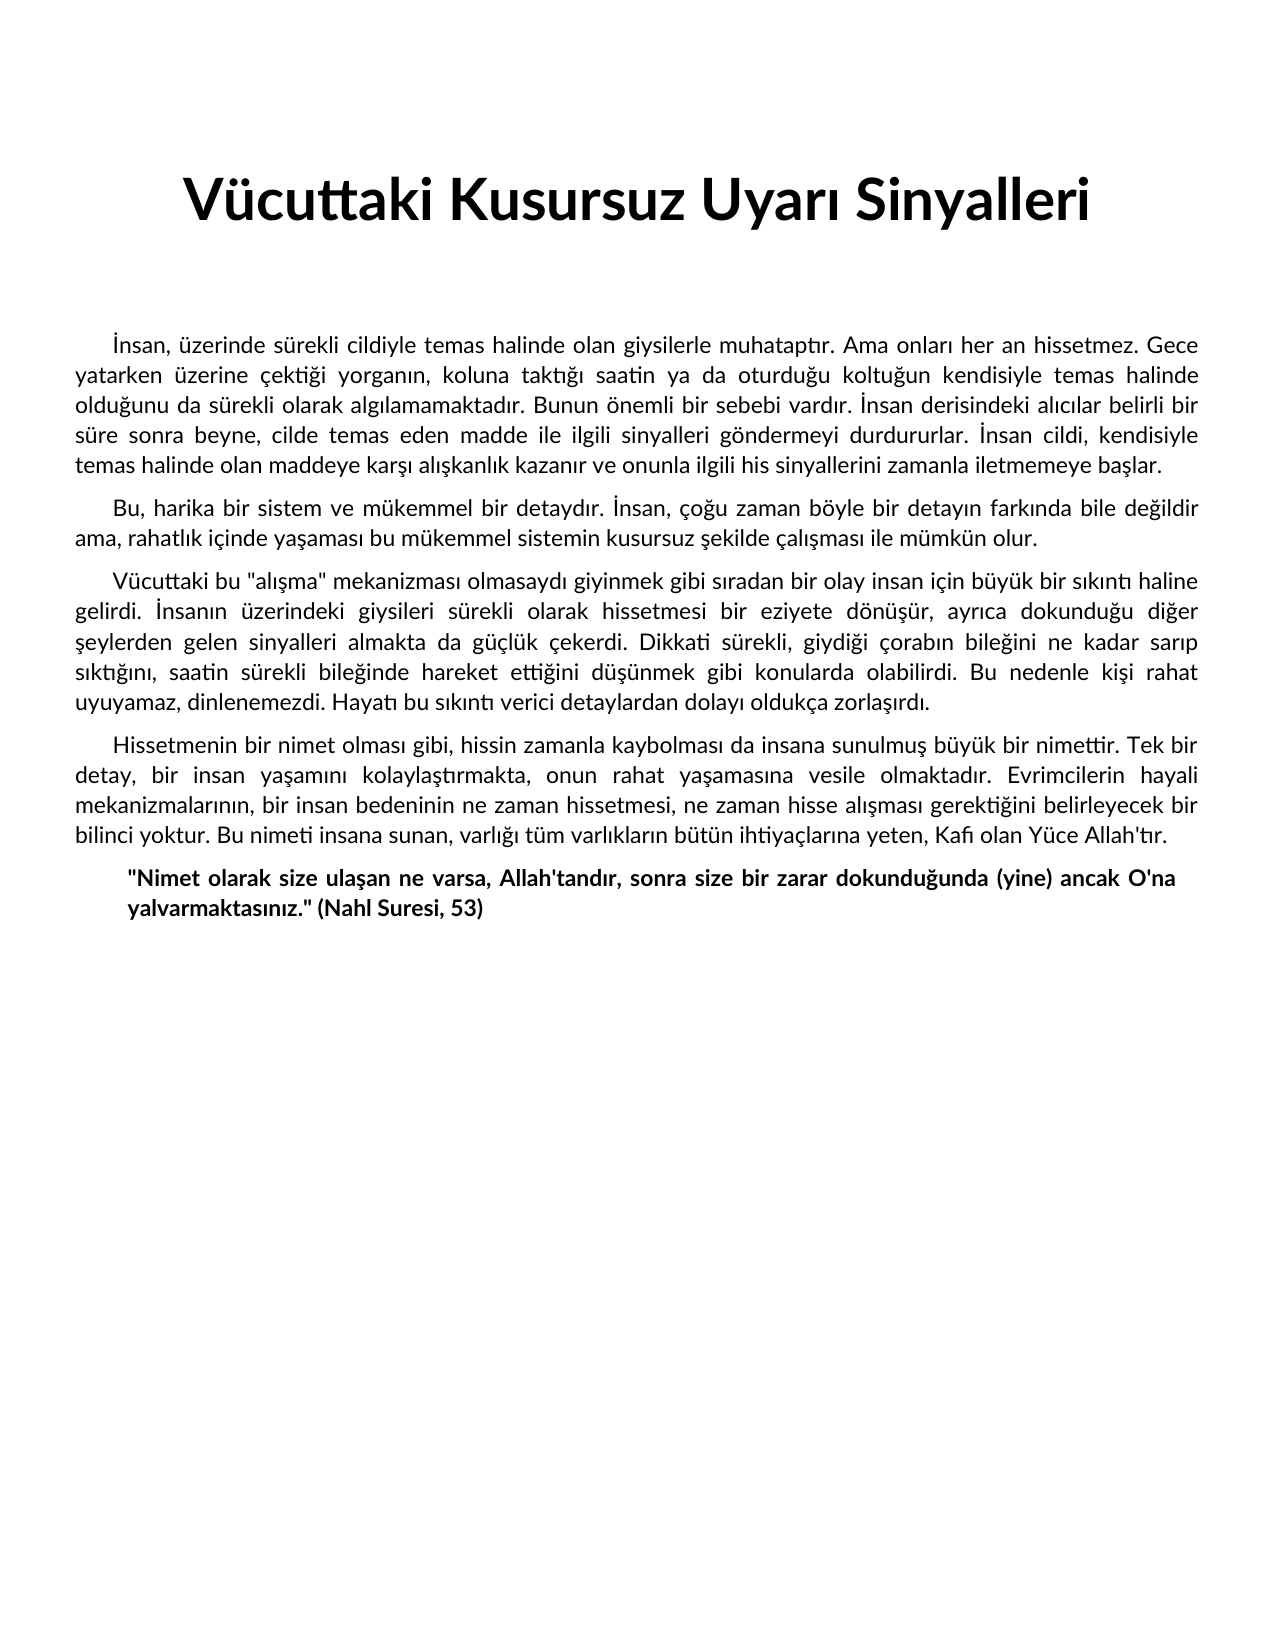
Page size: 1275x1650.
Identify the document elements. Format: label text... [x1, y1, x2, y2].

text Hissetmenin bir nimet olması gibi, hissin zamanla kaybolması da insana sunulmuş büyük bir nimettir. Tek bir detay, bir insan yaşamını kolaylaştırmakta, onun rahat yaşamasına vesile olmaktadır. Evrimcilerin hayali mekanizmalarının, bir insan bedeninin ne zaman hissetmesi, ne zaman hisse alışması gerektiğini belirleyecek bir bilinci yoktur. Bu nimeti insana sunan, varlığı tüm varlıkların bütün ihtiyaçlarına yeten, Kafi olan Yüce Allah'tır. [75, 730, 1200, 848]
text "Nimet olarak size ulaşan ne varsa, Allah'tandır, sonra size bir zarar dokunduğunda (yine) ancak O'na yalvarmaktasınız." (Nahl Suresi, 53) [127, 864, 1177, 921]
text Bu, harika bir sistem ve mükemmel bir detaydır. İnsan, çoğu zaman böyle bir detayın farkında bile değildir ama, rahatlık içinde yaşaması bu mükemmel sistemin kusursuz şekilde çalışması ile mümkün olur. [75, 494, 1200, 552]
subtitle Vücuttaki Kusursuz Uyarı Sinyalleri [75, 162, 1200, 232]
text İnsan, üzerinde sürekli cildiyle temas halinde olan giysilerle muhataptır. Ama onları her an hissetmez. Gece yatarken üzerine çektiği yorganın, koluna taktığı saatin ya da oturduğu koltuğun kendisiyle temas halinde olduğunu da sürekli olarak algılamamaktadır. Bunun önemli bir sebebi vardır. İnsan derisindeki alıcılar belirli bir süre sonra beyne, cilde temas eden madde ile ilgili sinyalleri göndermeyi durdururlar. İnsan cildi, kendisiyle temas halinde olan maddeye karşı alışkanlık kazanır ve onunla ilgili his sinyallerini zamanla iletmemeye başlar. [75, 330, 1200, 479]
text Vücuttaki bu "alışma" mekanizması olmasaydı giyinmek gibi sıradan bir olay insan için büyük bir sıkıntı haline gelirdi. İnsanın üzerindeki giysileri sürekli olarak hissetmesi bir eziyete dönüşür, ayrıca dokunduğu diğer şeylerden gelen sinyalleri almakta da güçlük çekerdi. Dikkati sürekli, giydiği çorabın bileğini ne kadar sarıp sıktığını, saatin sürekli bileğinde hareket ettiğini düşünmek gibi konularda olabilirdi. Bu nedenle kişi rahat uyuyamaz, dinlenemezdi. Hayatı bu sıkıntı verici detaylardan dolayı oldukça zorlaşırdı. [75, 567, 1200, 715]
